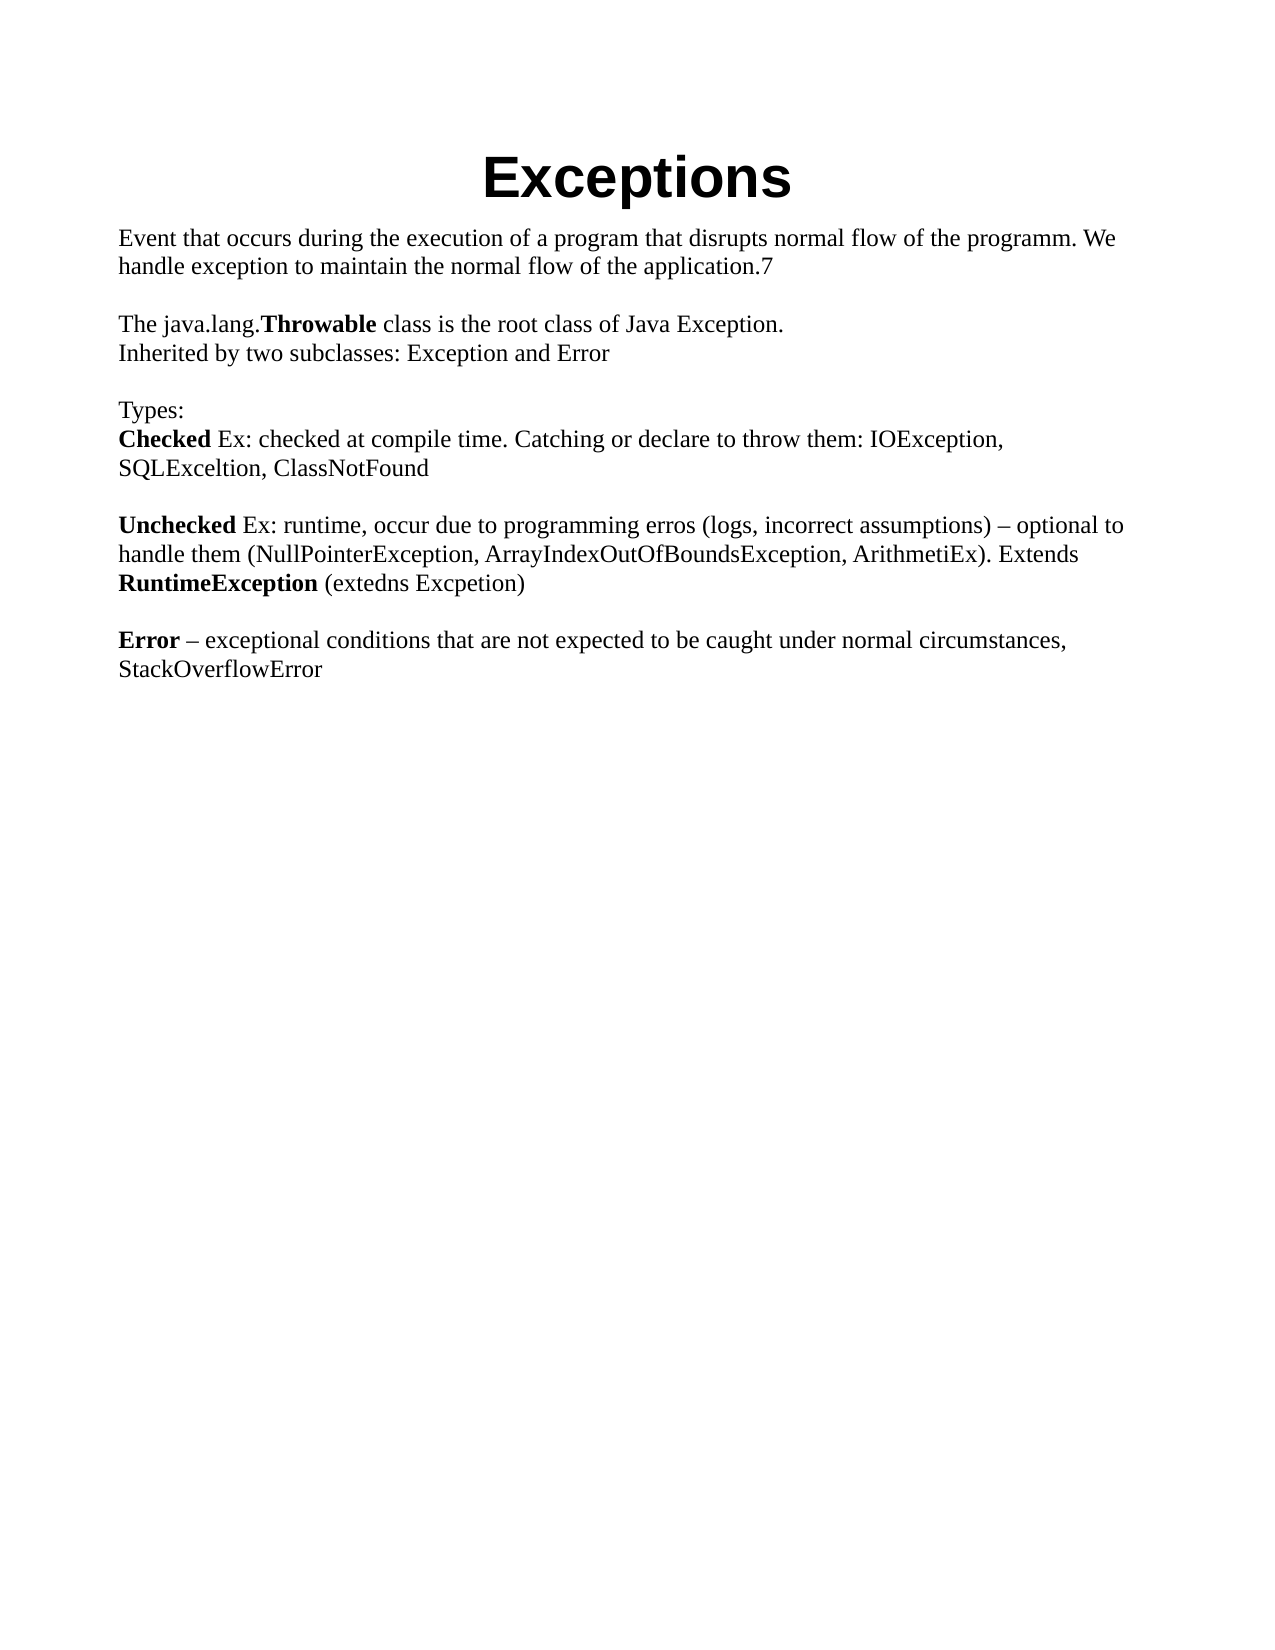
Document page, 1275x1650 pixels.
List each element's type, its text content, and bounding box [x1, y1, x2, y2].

title Exceptions [118, 143, 1157, 210]
text RuntimeException (extedns Excpetion) [118, 568, 1157, 625]
text The java.lang.Throwable class is the root class of Java Exception. [118, 309, 1157, 338]
text Error – exceptional conditions that are not expected to be caught under normal circumstances, StackOverflowError [118, 625, 1157, 683]
text Checked Ex: checked at compile time. Catching or declare to throw them: IOException, SQLExceltion, ClassNotFound [118, 424, 1157, 481]
text Event that occurs during the execution of a program that disrupts normal flow of the programm. We handle exception to maintain the normal flow of the application.7 [118, 223, 1157, 280]
text Unchecked Ex: runtime, occur due to programming erros (logs, incorrect assumptions) – optional to handle them (NullPointerException, ArrayIndexOutOfBoundsException, ArithmetiEx). Extends [118, 481, 1157, 568]
text Inherited by two subclasses: Exception and Error [118, 338, 1157, 366]
text Types: [118, 395, 1157, 424]
